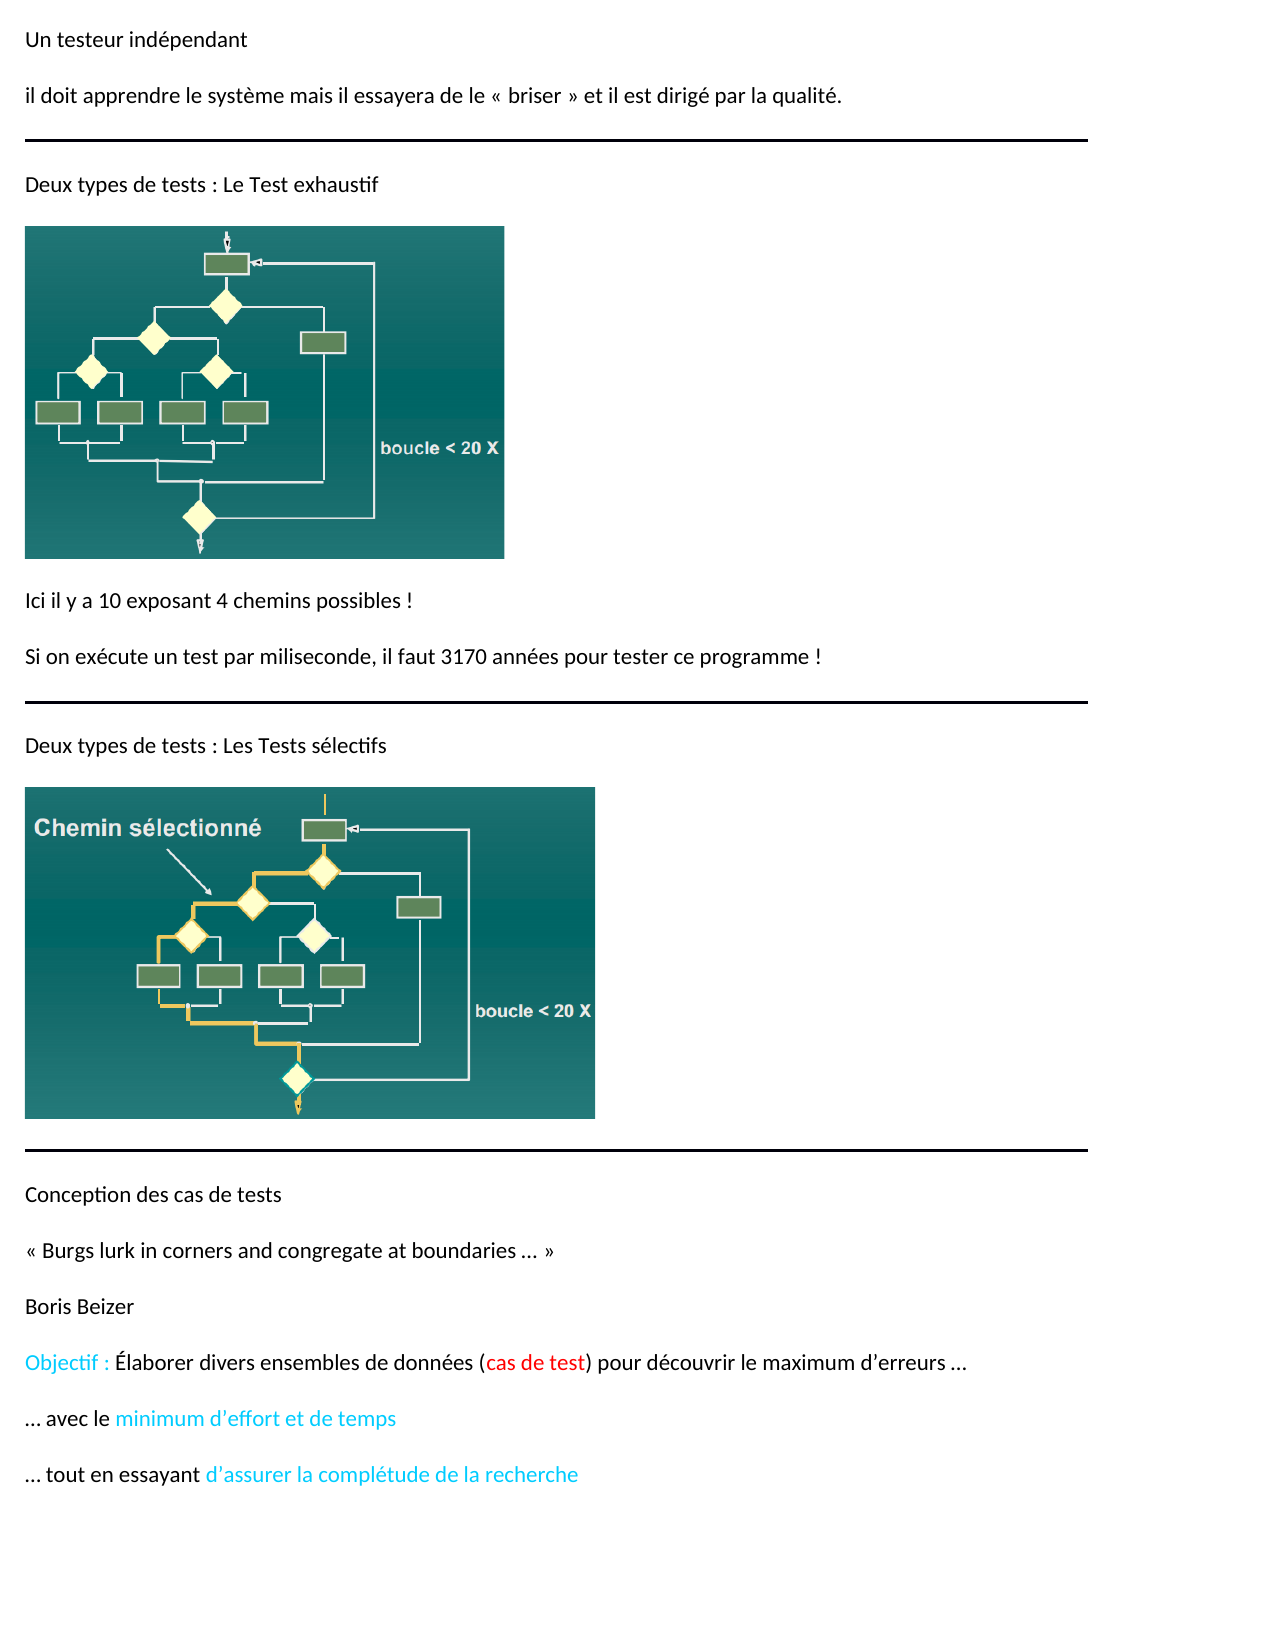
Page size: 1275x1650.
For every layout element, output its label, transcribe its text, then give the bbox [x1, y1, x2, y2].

text il doit apprendre le système mais il essayera de le « briser » et il est dirigé par la qualité. [25, 81, 1088, 109]
text Boris Beizer [25, 1292, 1088, 1320]
text Conception des cas de tests [25, 1180, 1088, 1208]
picture [24, 226, 505, 559]
text Si on exécute un test par miliseconde, il faut 3170 années pour tester ce programme ! [25, 642, 1088, 670]
text … avec le minimum d’effort et de temps [25, 1404, 1088, 1432]
picture [24, 787, 596, 1119]
text Un testeur indépendant [25, 25, 1088, 53]
text Deux types de tests : Les Tests sélectifs [25, 732, 1088, 760]
text … tout en essayant d’assurer la complétude de la recherche [25, 1461, 1088, 1488]
text « Burgs lurk in corners and congregate at boundaries … » [25, 1236, 1088, 1264]
text Ici il y a 10 exposant 4 chemins possibles ! [25, 586, 1088, 614]
text Objectif : Élaborer divers ensembles de données (cas de test) pour découvrir le maximum d’erreurs … [25, 1348, 1088, 1376]
text Deux types de tests : Le Test exhaustif [25, 170, 1088, 198]
